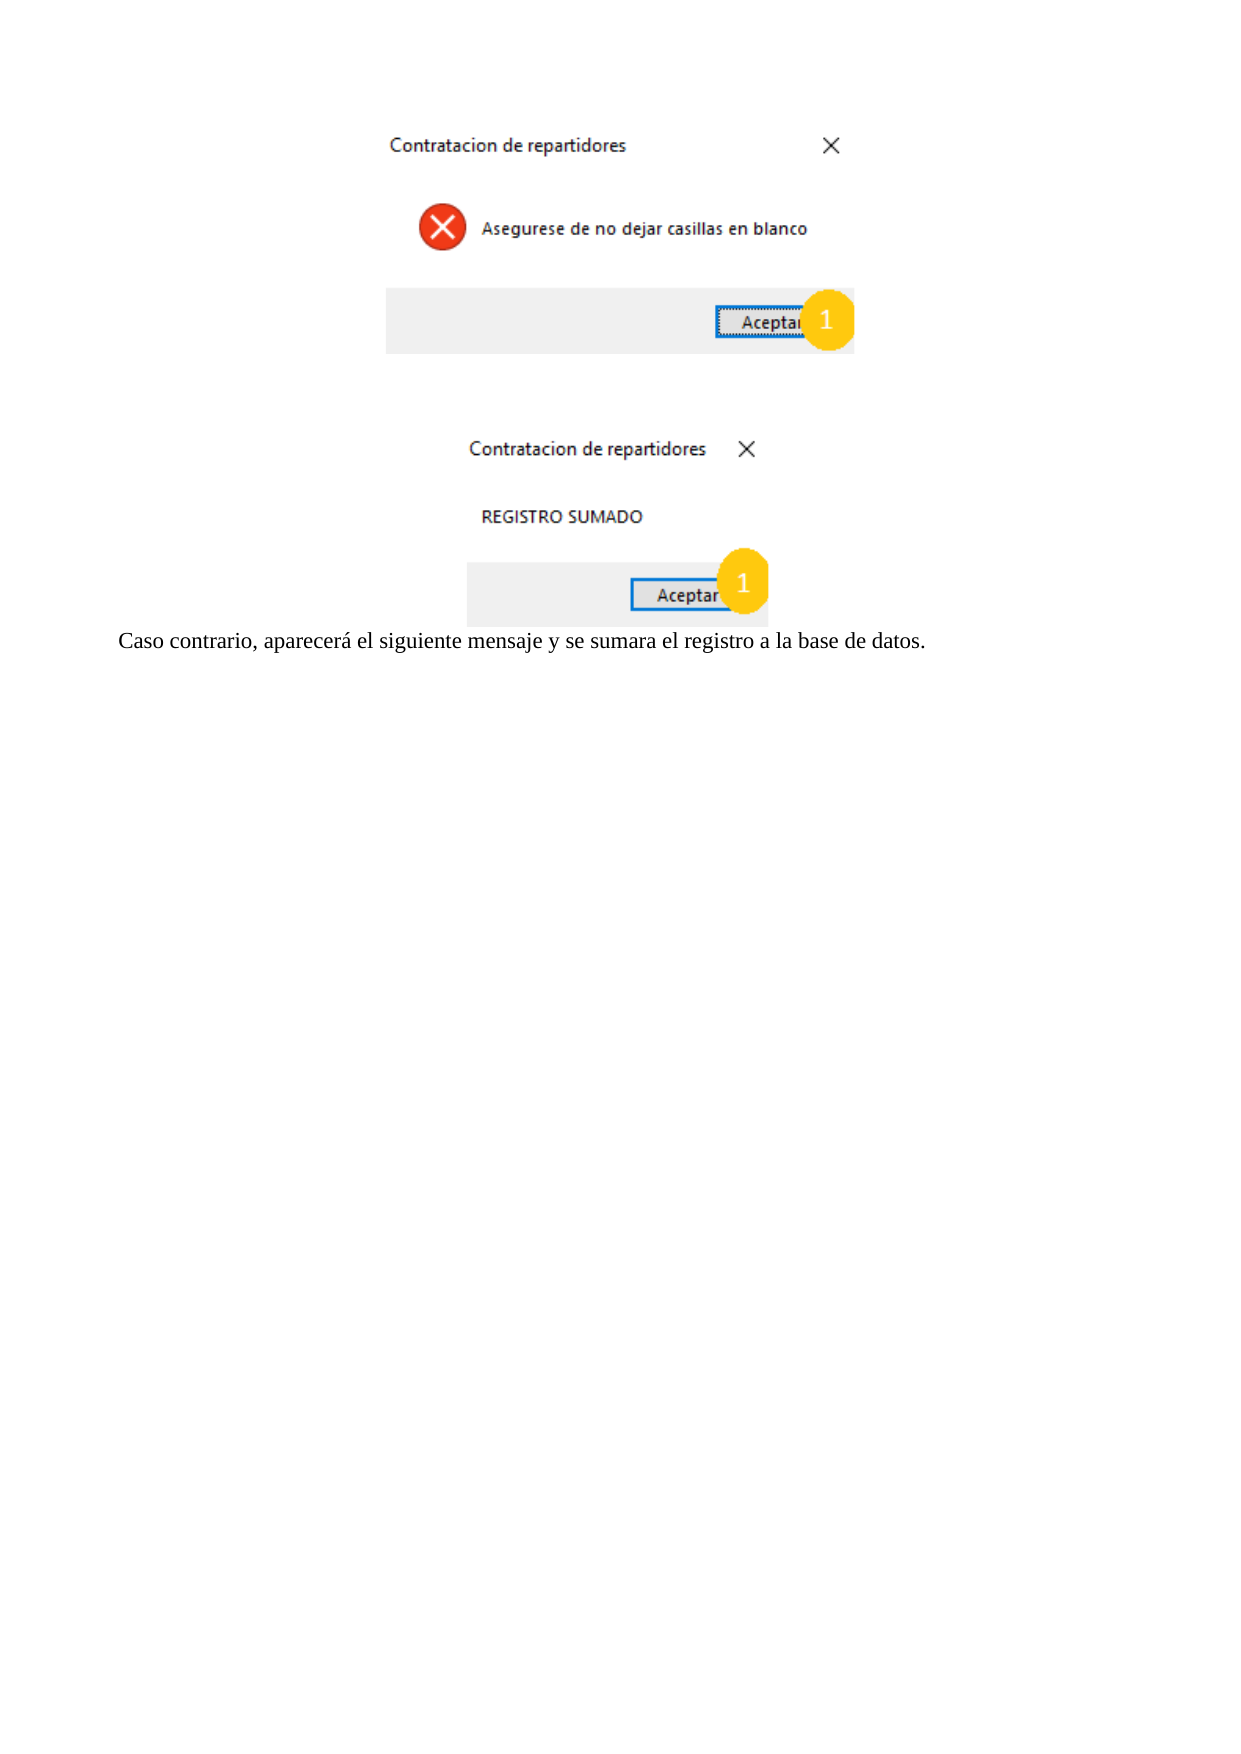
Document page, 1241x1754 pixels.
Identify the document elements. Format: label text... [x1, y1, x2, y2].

text Caso contrario, aparecerá el siguiente mensaje y se sumara el registro a la base de datos. [118, 411, 1122, 653]
picture [466, 433, 769, 627]
picture [385, 127, 855, 354]
